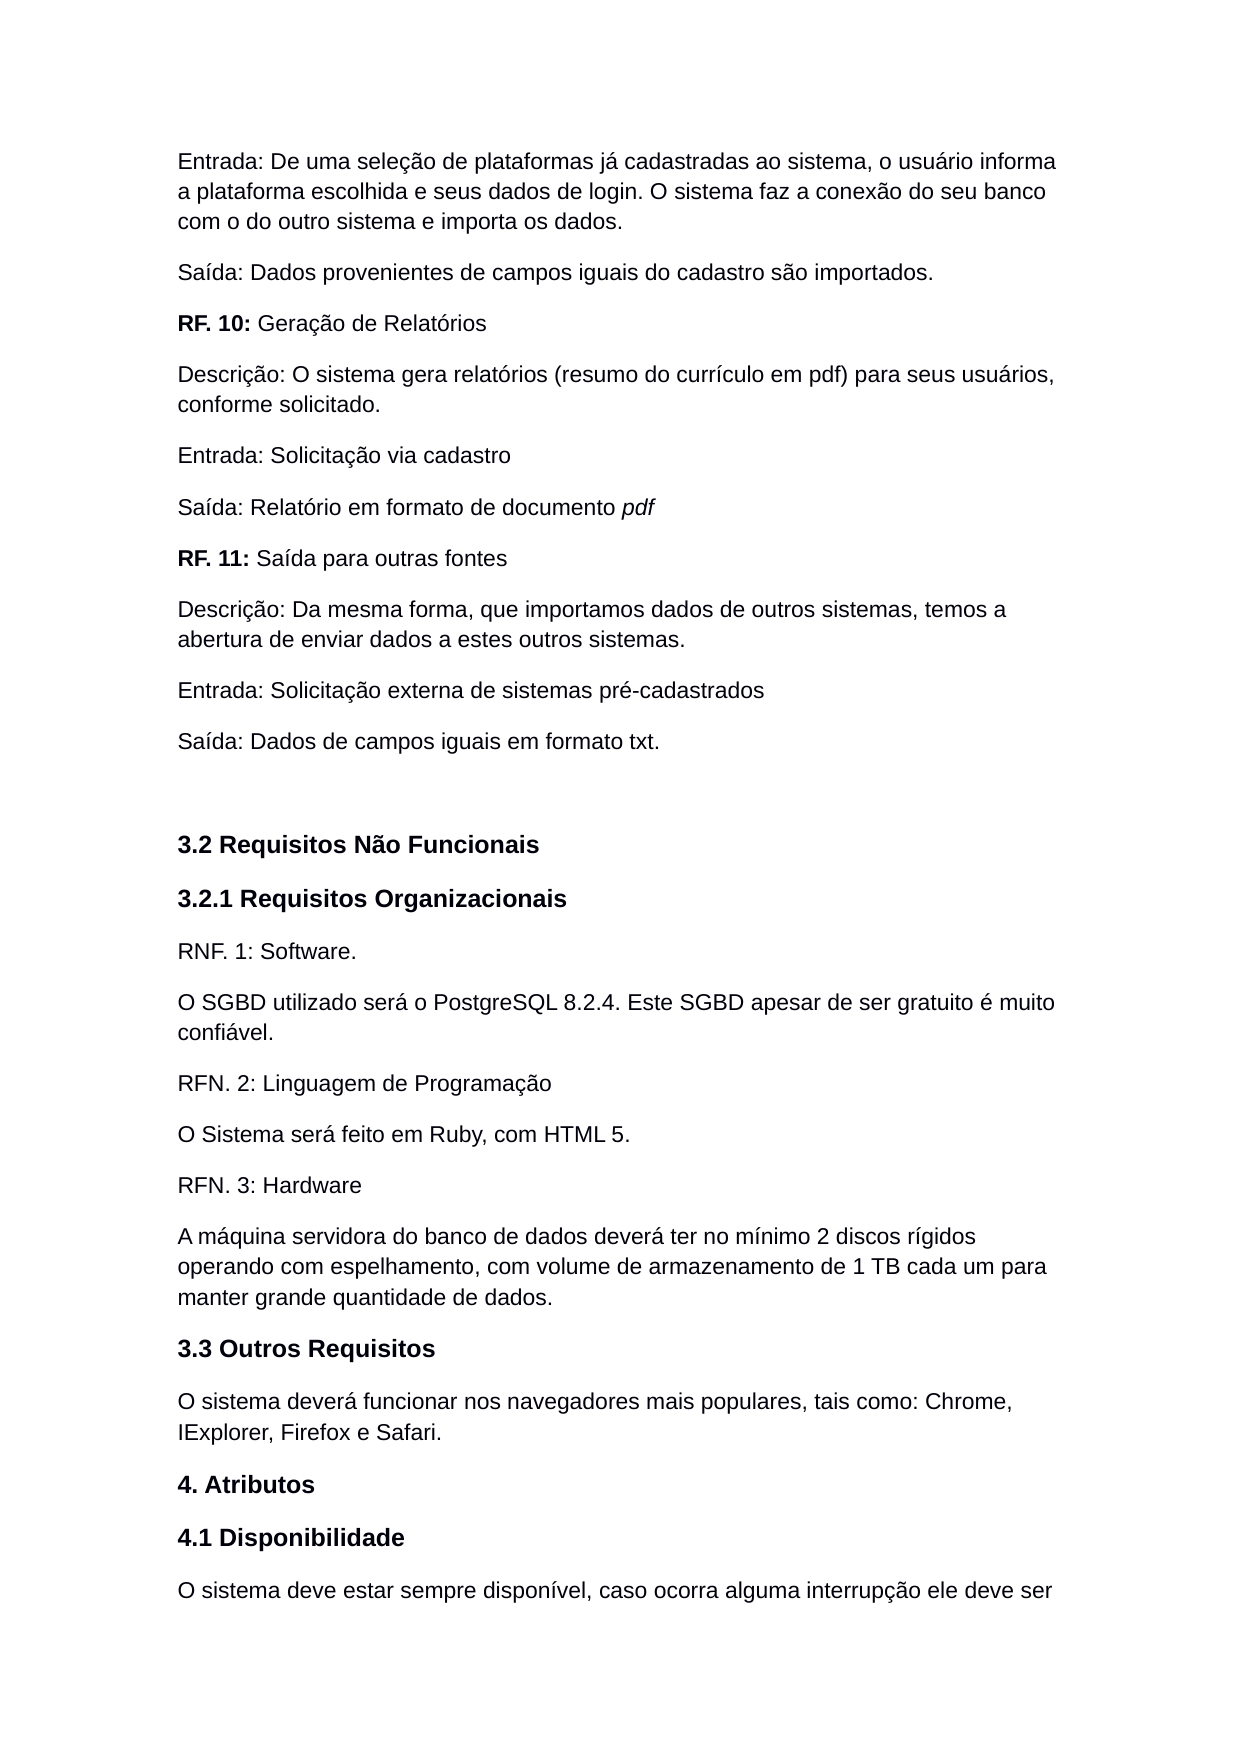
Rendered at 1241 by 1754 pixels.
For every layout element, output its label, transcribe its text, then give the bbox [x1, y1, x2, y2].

text Entrada: De uma seleção de plataformas já cadastradas ao sistema, o usuário informa a plataforma escolhida e seus dados de login. O sistema faz a conexão do seu banco com o do outro sistema e importa os dados. [177, 148, 1063, 234]
text Entrada: Solicitação via cadastro [177, 442, 1063, 469]
text A máquina servidora do banco de dados deverá ter no mínimo 2 discos rígidos operando com espelhamento, com volume de armazenamento de 1 TB cada um para manter grande quantidade de dados. [177, 1223, 1063, 1310]
text 4. Atributos [177, 1469, 1063, 1498]
text Saída: Dados de campos iguais em formato txt. [177, 728, 1063, 754]
text Entrada: Solicitação externa de sistemas pré-cadastrados [177, 677, 1063, 703]
text RFN. 2: Linguagem de Programação [177, 1070, 1063, 1096]
text Saída: Relatório em formato de documento pdf [177, 493, 1063, 520]
text O SGBD utilizado será o PostgreSQL 8.2.4. Este SGBD apesar de ser gratuito é muito confiável. [177, 989, 1063, 1045]
text Descrição: Da mesma forma, que importamos dados de outros sistemas, temos a abertura de enviar dados a estes outros sistemas. [177, 596, 1063, 652]
text 3.3 Outros Requisitos [177, 1334, 1063, 1363]
text RFN. 3: Hardware [177, 1172, 1063, 1198]
text RNF. 1: Software. [177, 938, 1063, 964]
text 3.2.1 Requisitos Organizacionais [177, 884, 1063, 912]
text 4.1 Disponibilidade [177, 1523, 1063, 1552]
text RF. 10: Geração de Relatórios [177, 310, 1063, 336]
text O Sistema será feito em Ruby, com HTML 5. [177, 1121, 1063, 1147]
text Descrição: O sistema gera relatórios (resumo do currículo em pdf) para seus usuários, conforme solicitado. [177, 361, 1063, 418]
text Saída: Dados provenientes de campos iguais do cadastro são importados. [177, 259, 1063, 285]
text O sistema deve estar sempre disponível, caso ocorra alguma interrupção ele deve ser [177, 1577, 1063, 1604]
text O sistema deverá funcionar nos navegadores mais populares, tais como: Chrome, IExplorer, Firefox e Safari. [177, 1388, 1063, 1445]
text 3.2 Requisitos Não Funcionais [177, 830, 1063, 859]
text RF. 11: Saída para outras fontes [177, 544, 1063, 571]
